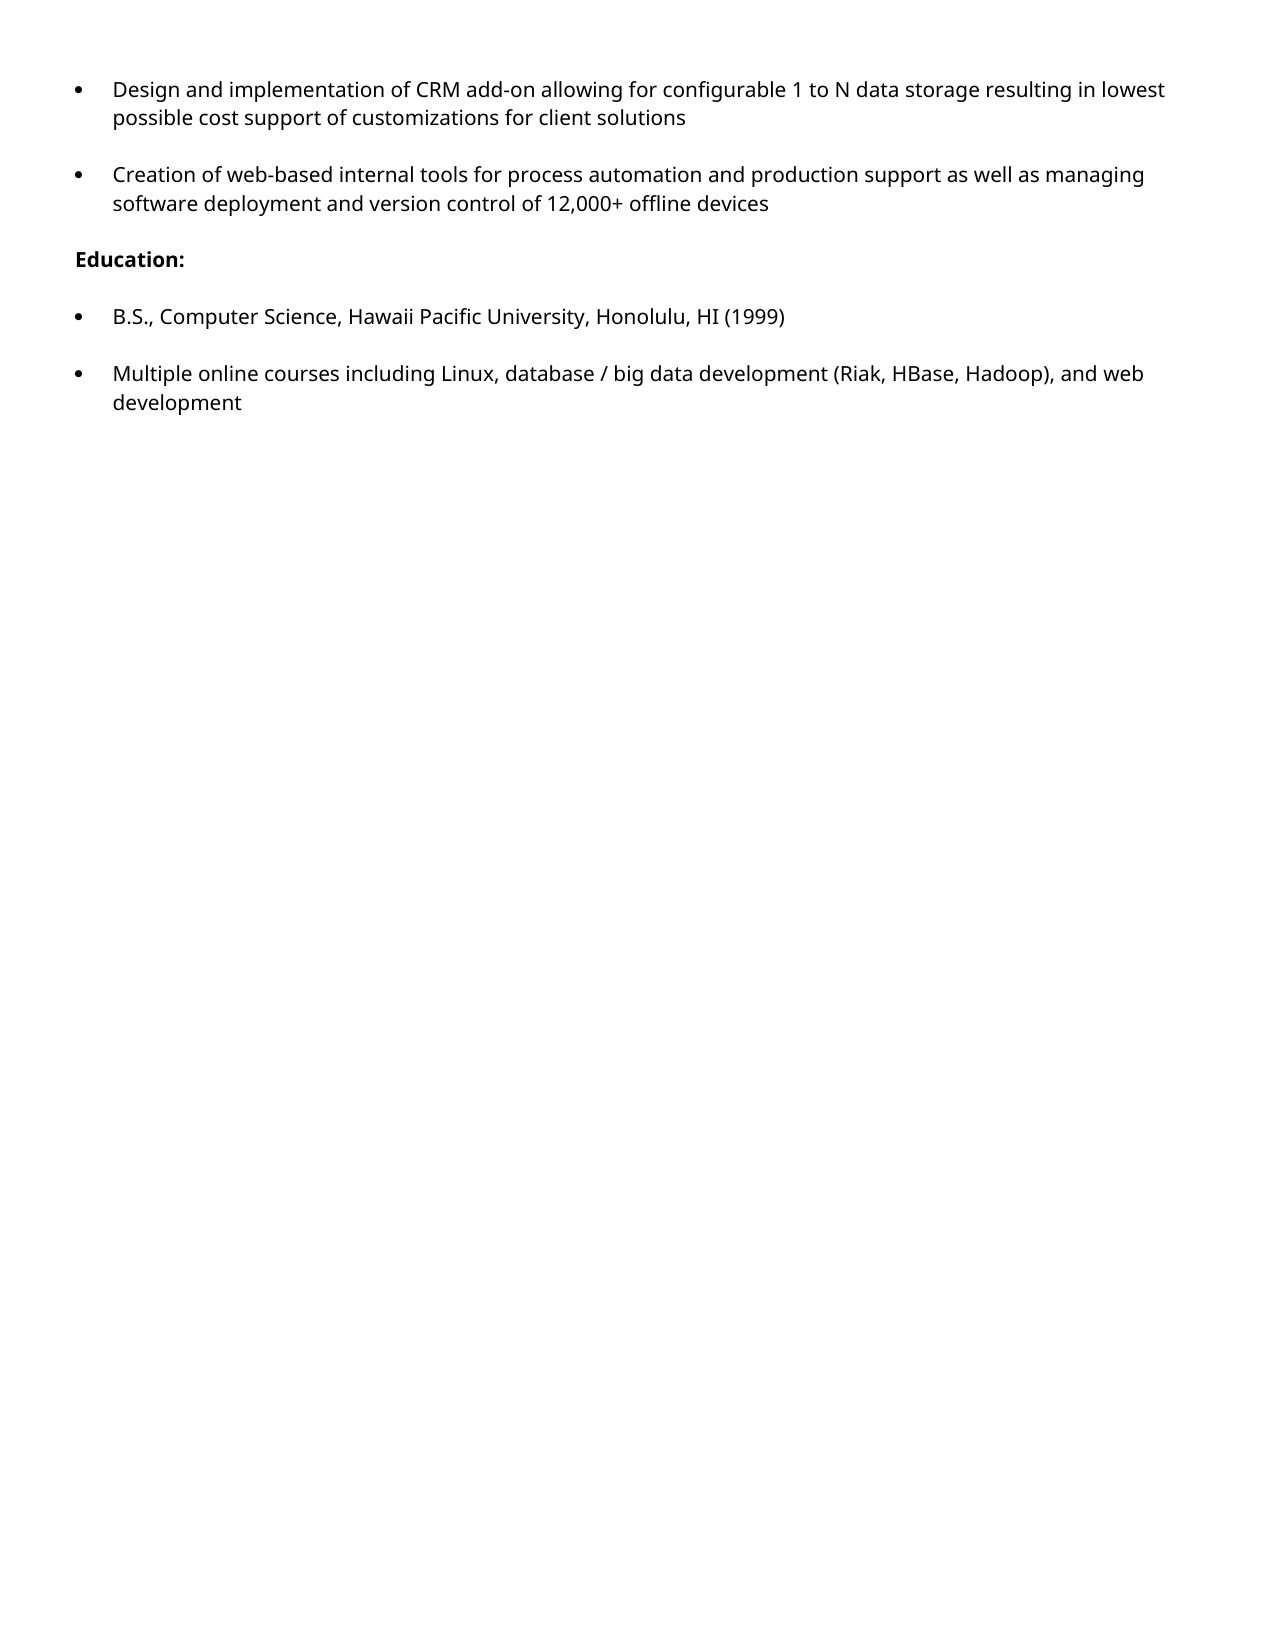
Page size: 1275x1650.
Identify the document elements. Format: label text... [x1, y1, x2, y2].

list Design and implementation of CRM add-on allowing for configurable 1 to N data storage resulting in lowest possible cost support of customizations for client solutions [75, 75, 1200, 132]
text Education: [75, 246, 1200, 274]
list Multiple online courses including Linux, database / big data development (Riak, HBase, Hadoop), and web development [75, 359, 1200, 416]
list B.S., Computer Science, Hawaii Pacific University, Honolulu, HI (1999) [75, 302, 1200, 331]
list Creation of web-based internal tools for process automation and production support as well as managing software deployment and version control of 12,000+ offline devices [75, 160, 1200, 217]
